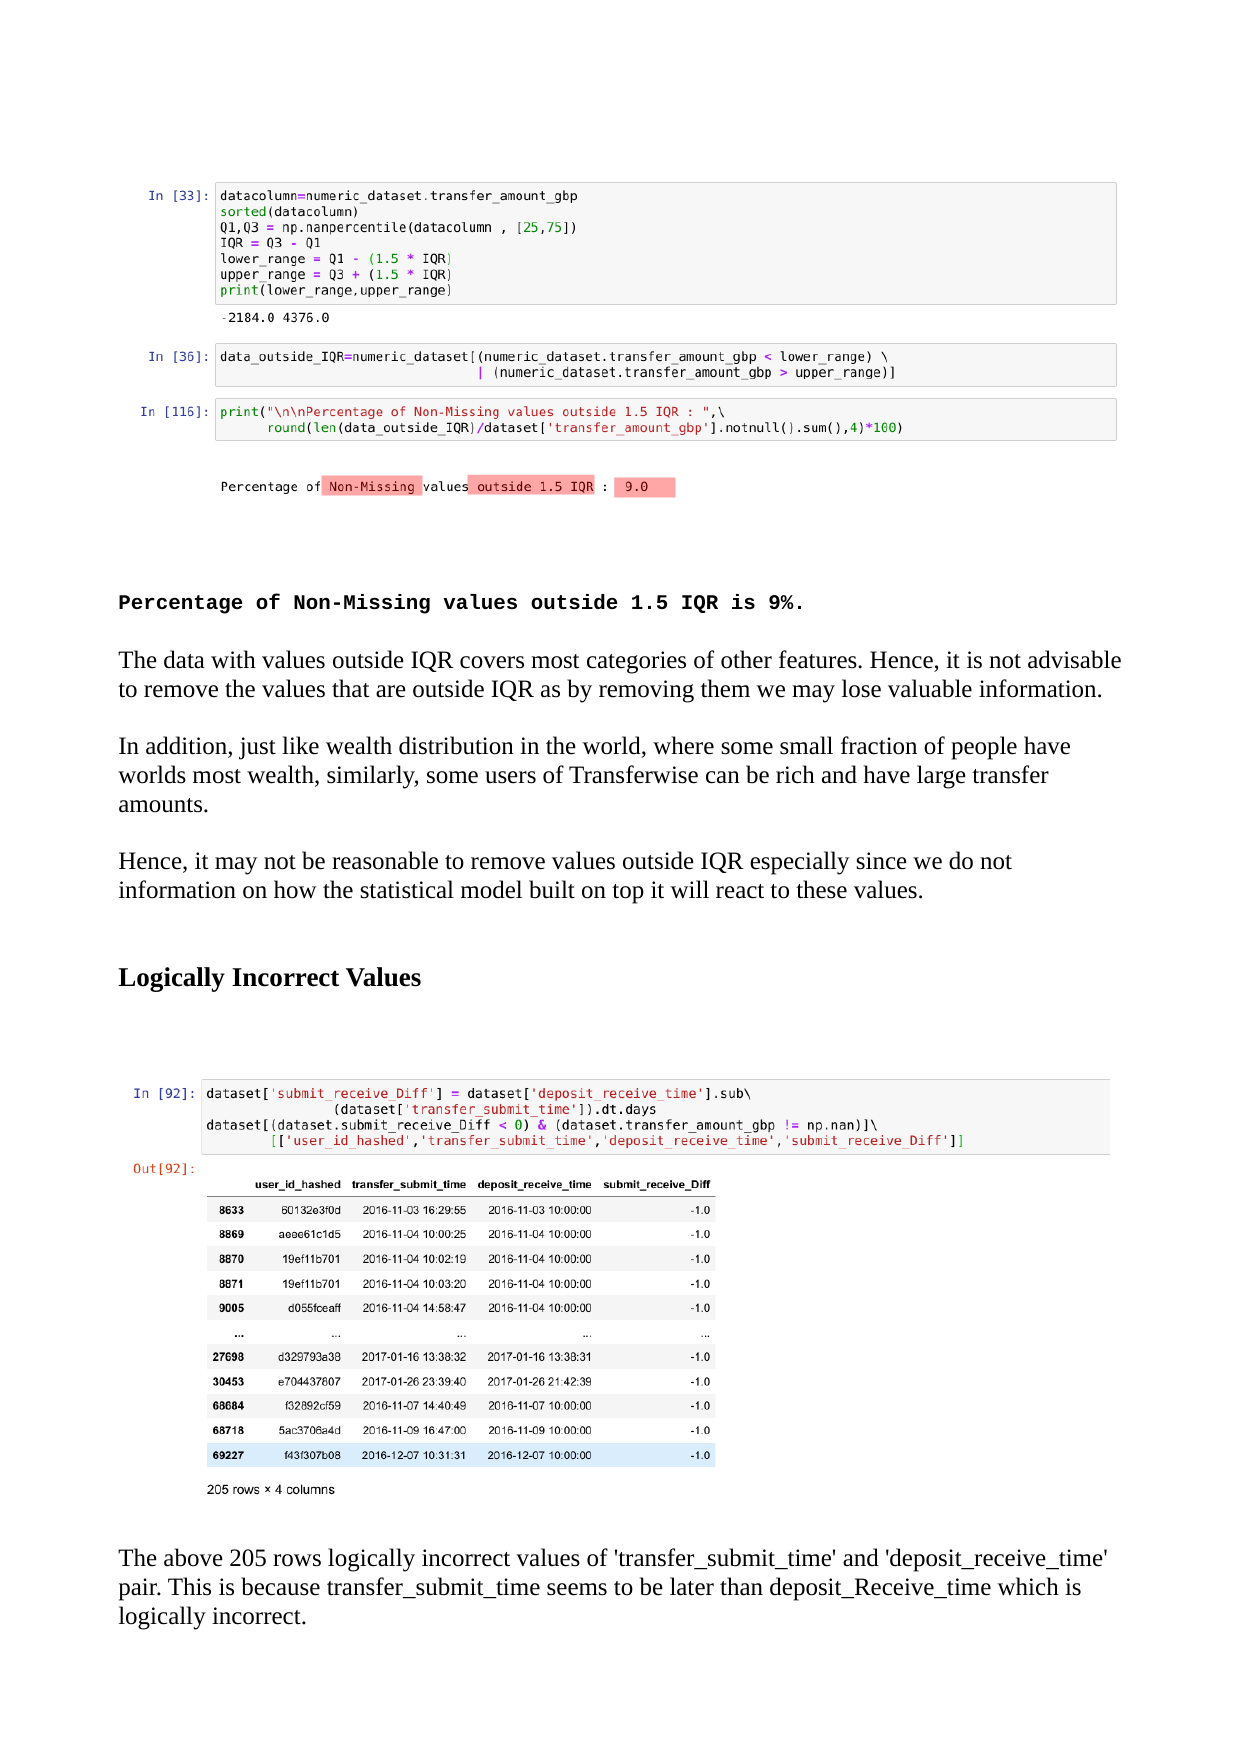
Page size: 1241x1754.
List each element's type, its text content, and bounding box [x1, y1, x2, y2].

text The above 205 rows logically incorrect values of 'transfer_submit_time' and 'deposit_receive_time' pair. This is because transfer_submit_time seems to be later than deposit_Receive_time which is logically incorrect. [118, 1543, 1122, 1629]
text Hence, it may not be reasonable to remove values outside IQR especially since we do not information on how the statistical model built on top it will react to these values. [118, 846, 1122, 904]
text Percentage of Non-Missing values outside 1.5 IQR is 9%. [118, 592, 1122, 616]
picture [105, 1065, 1099, 1515]
picture [118, 175, 1123, 511]
text Logically Incorrect Values [118, 961, 1122, 992]
text In addition, just like wealth distribution in the world, where some small fraction of people have worlds most wealth, similarly, some users of Transferwise can be rich and have large transfer amounts. [118, 731, 1122, 818]
text The data with values outside IQR covers most categories of other features. Hence, it is not advisable to remove the values that are outside IQR as by removing them we may lose valuable information. [118, 645, 1122, 703]
